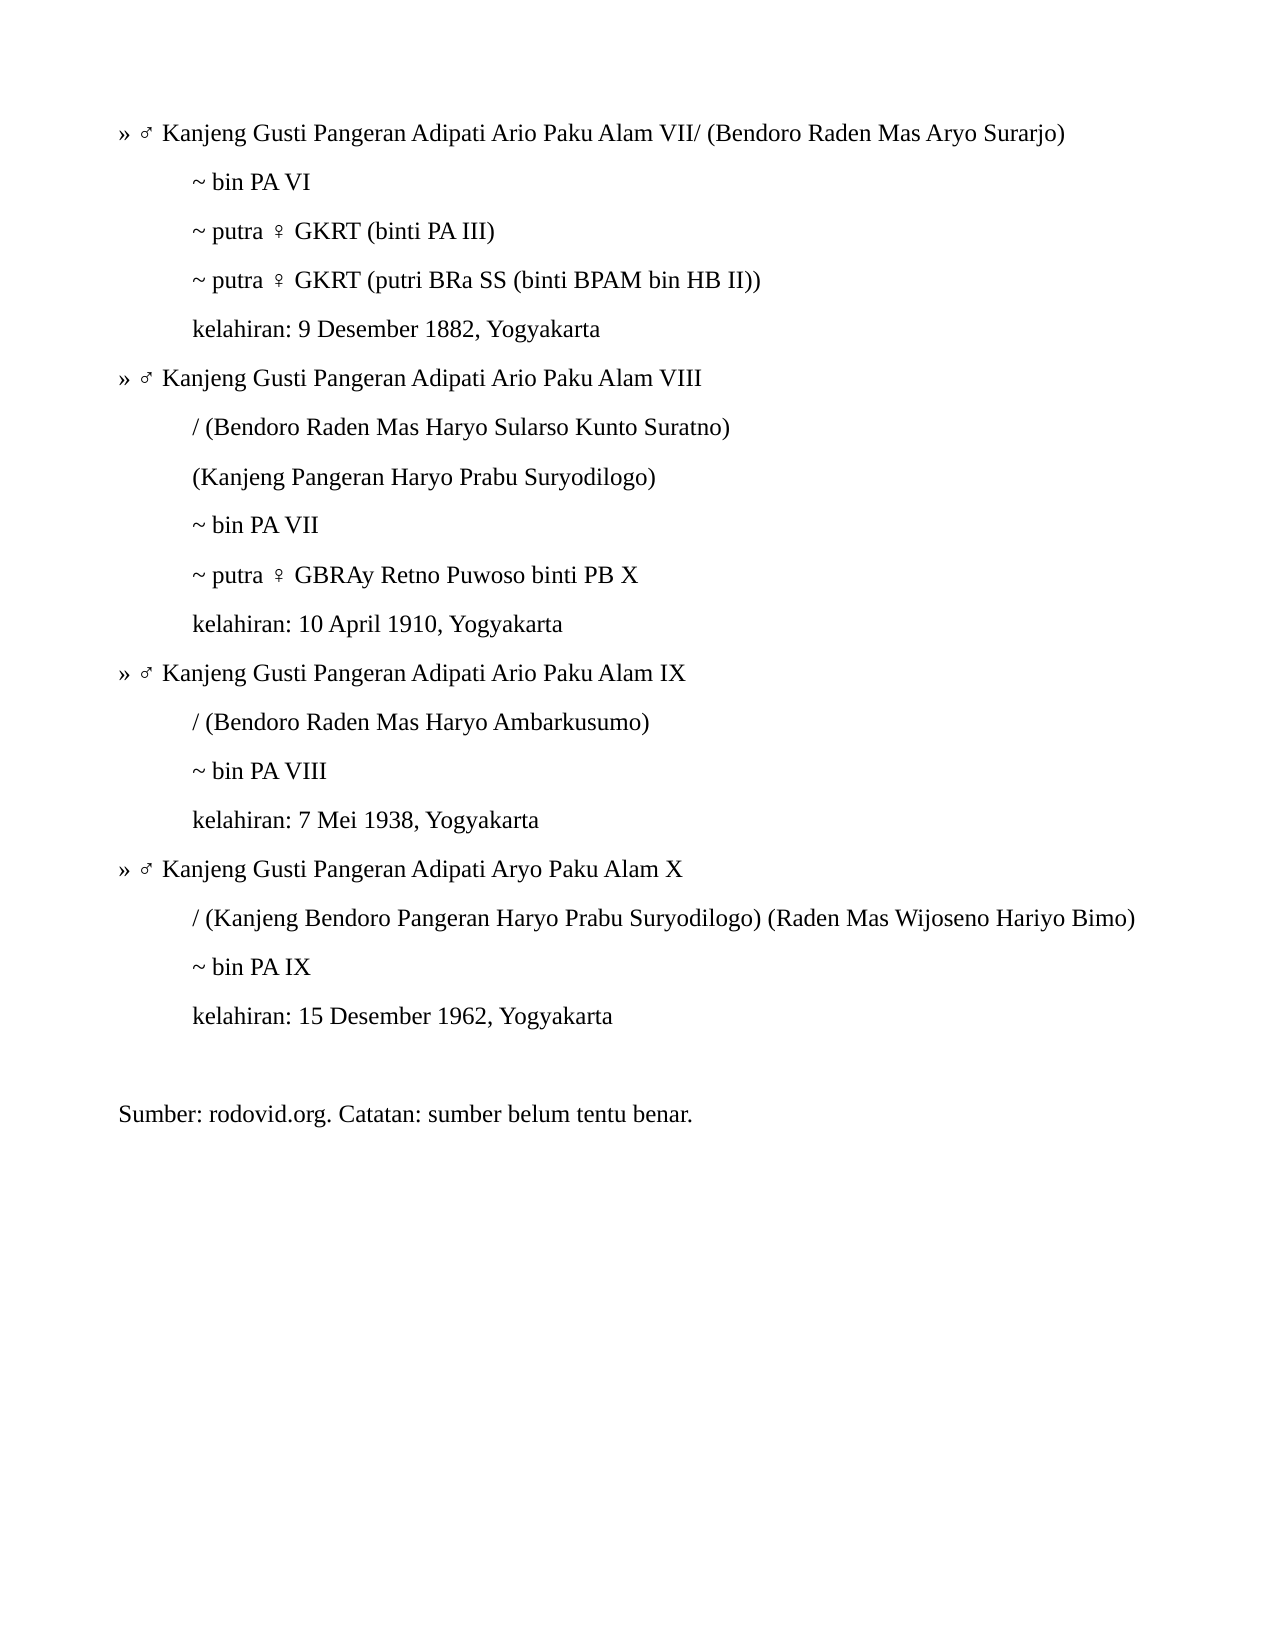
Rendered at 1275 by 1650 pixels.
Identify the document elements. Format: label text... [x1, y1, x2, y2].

text (Kanjeng Pangeran Haryo Prabu Suryodilogo) [118, 462, 1157, 490]
text » ♂ Kanjeng Gusti Pangeran Adipati Ario Paku Alam VIII [118, 363, 1157, 392]
text » ♂ Kanjeng Gusti Pangeran Adipati Aryo Paku Alam X [118, 854, 1157, 883]
text ~ bin PA IX [118, 952, 1157, 981]
text » ♂ Kanjeng Gusti Pangeran Adipati Ario Paku Alam IX [118, 658, 1157, 687]
text ~ putra ♀ GKRT (putri BRa SS (binti BPAM bin HB II)) [118, 265, 1157, 294]
text kelahiran: 10 April 1910, Yogyakarta [118, 609, 1157, 637]
text ~ bin PA VII [118, 511, 1157, 539]
text / (Bendoro Raden Mas Haryo Sularso Kunto Suratno) [118, 412, 1157, 441]
text Sumber: rodovid.org. Catatan: sumber belum tentu benar. [118, 1099, 1157, 1128]
text kelahiran: 7 Mei 1938, Yogyakarta [118, 805, 1157, 834]
text » ♂ Kanjeng Gusti Pangeran Adipati Ario Paku Alam VII/ (Bendoro Raden Mas Aryo Surarjo) [118, 118, 1157, 147]
text kelahiran: 9 Desember 1882, Yogyakarta [118, 314, 1157, 343]
text / (Bendoro Raden Mas Haryo Ambarkusumo) [118, 707, 1157, 736]
text ~ putra ♀ GKRT (binti PA III) [118, 216, 1157, 245]
text / (Kanjeng Bendoro Pangeran Haryo Prabu Suryodilogo) (Raden Mas Wijoseno Hariyo Bimo) [118, 903, 1157, 932]
text ~ bin PA VI [118, 167, 1157, 196]
text ~ bin PA VIII [118, 756, 1157, 785]
text ~ putra ♀ GBRAy Retno Puwoso binti PB X [118, 560, 1157, 588]
text kelahiran: 15 Desember 1962, Yogyakarta [118, 1001, 1157, 1030]
